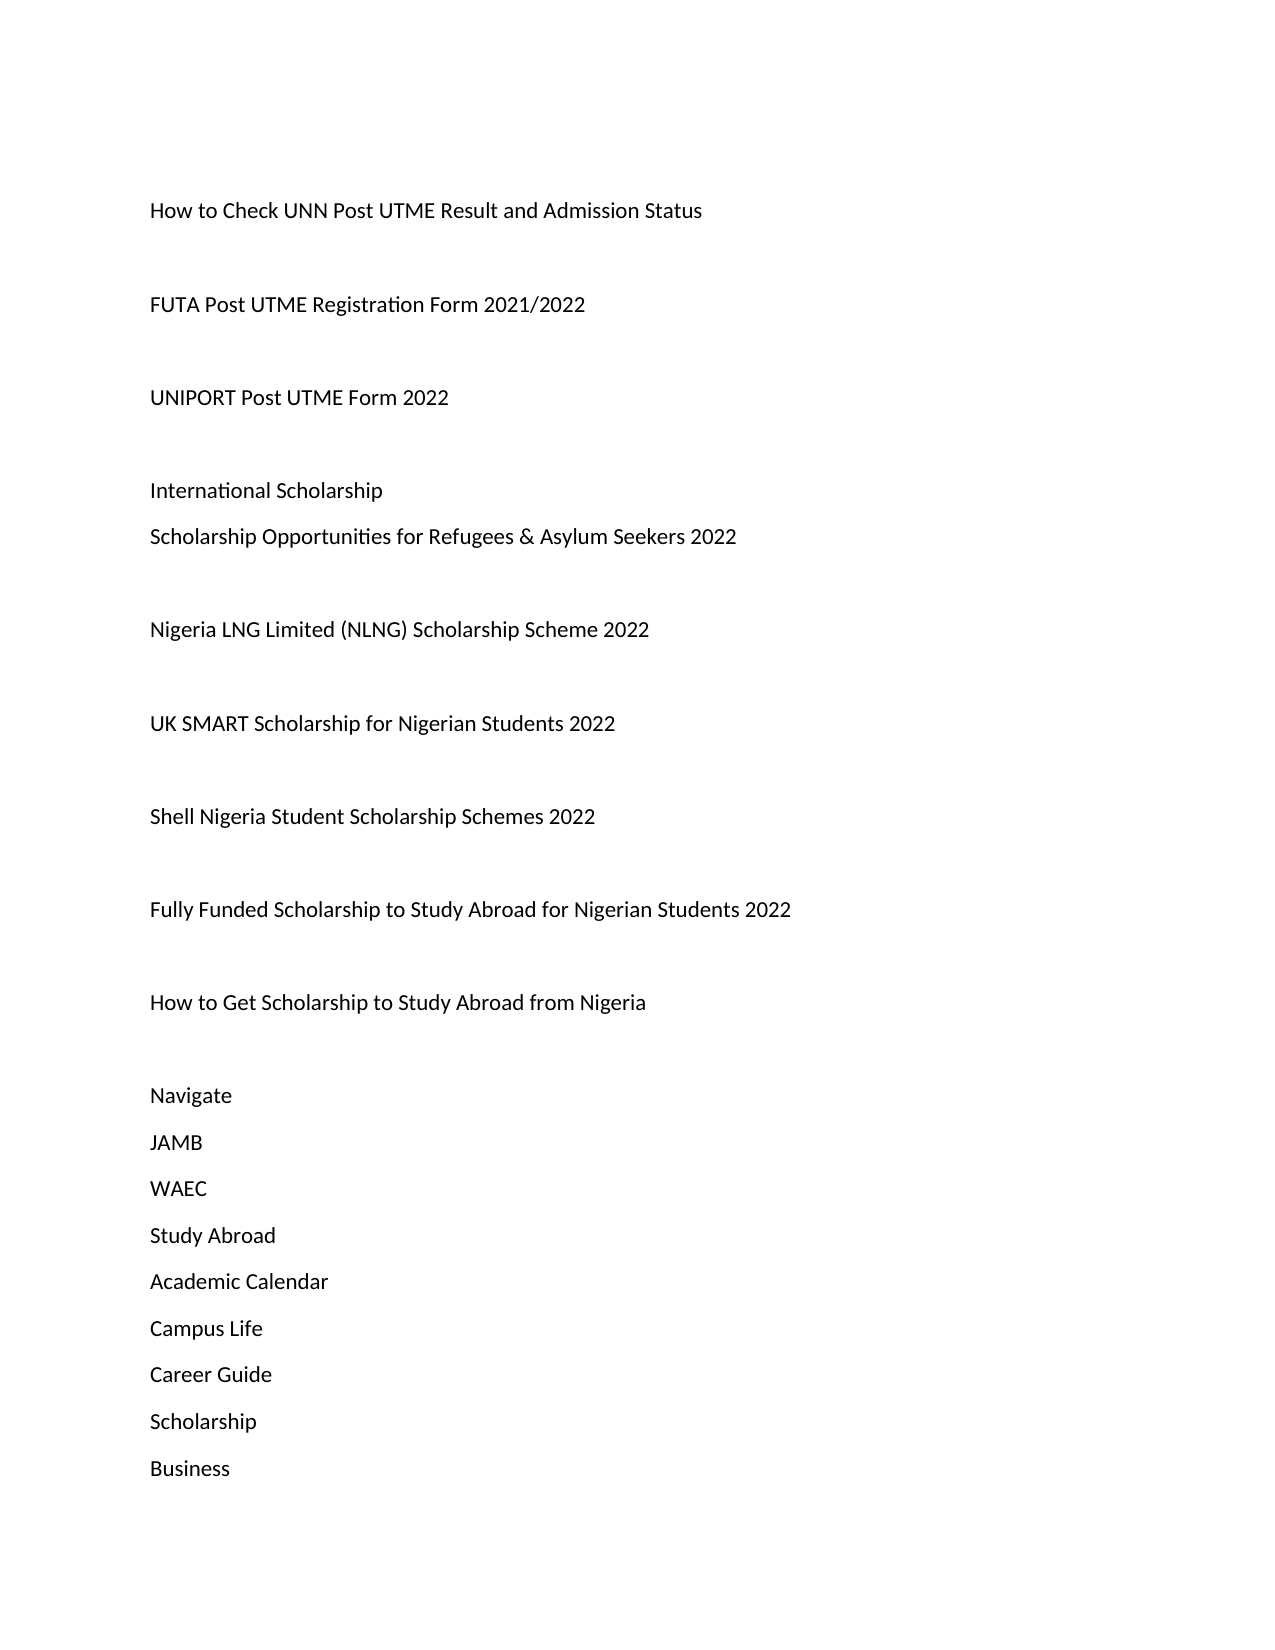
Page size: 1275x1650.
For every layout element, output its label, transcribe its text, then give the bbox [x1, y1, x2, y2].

text How to Check UNN Post UTME Result and Admission Status [150, 197, 1125, 224]
text How to Get Scholarship to Study Abroad from Nigeria [150, 988, 1125, 1016]
text Study Abroad [150, 1221, 1125, 1249]
text FUTA Post UTME Registration Form 2021/2022 [150, 290, 1125, 318]
text Academic Calendar [150, 1267, 1125, 1296]
text Campus Life [150, 1314, 1125, 1342]
text UNIPORT Post UTME Form 2022 [150, 383, 1125, 411]
text WAEC [150, 1174, 1125, 1202]
text Shell Nigeria Student Scholarship Schemes 2022 [150, 802, 1125, 830]
text Career Guide [150, 1361, 1125, 1389]
text JAMB [150, 1128, 1125, 1156]
text Nigeria LNG Limited (NLNG) Scholarship Scheme 2022 [150, 616, 1125, 644]
text Navigate [150, 1081, 1125, 1109]
text Scholarship Opportunities for Refugees & Asylum Seekers 2022 [150, 522, 1125, 551]
text Fully Funded Scholarship to Study Abroad for Nigerian Students 2022 [150, 895, 1125, 923]
text International Scholarship [150, 476, 1125, 504]
text Scholarship [150, 1407, 1125, 1435]
text UK SMART Scholarship for Nigerian Students 2022 [150, 709, 1125, 737]
text Business [150, 1454, 1125, 1482]
